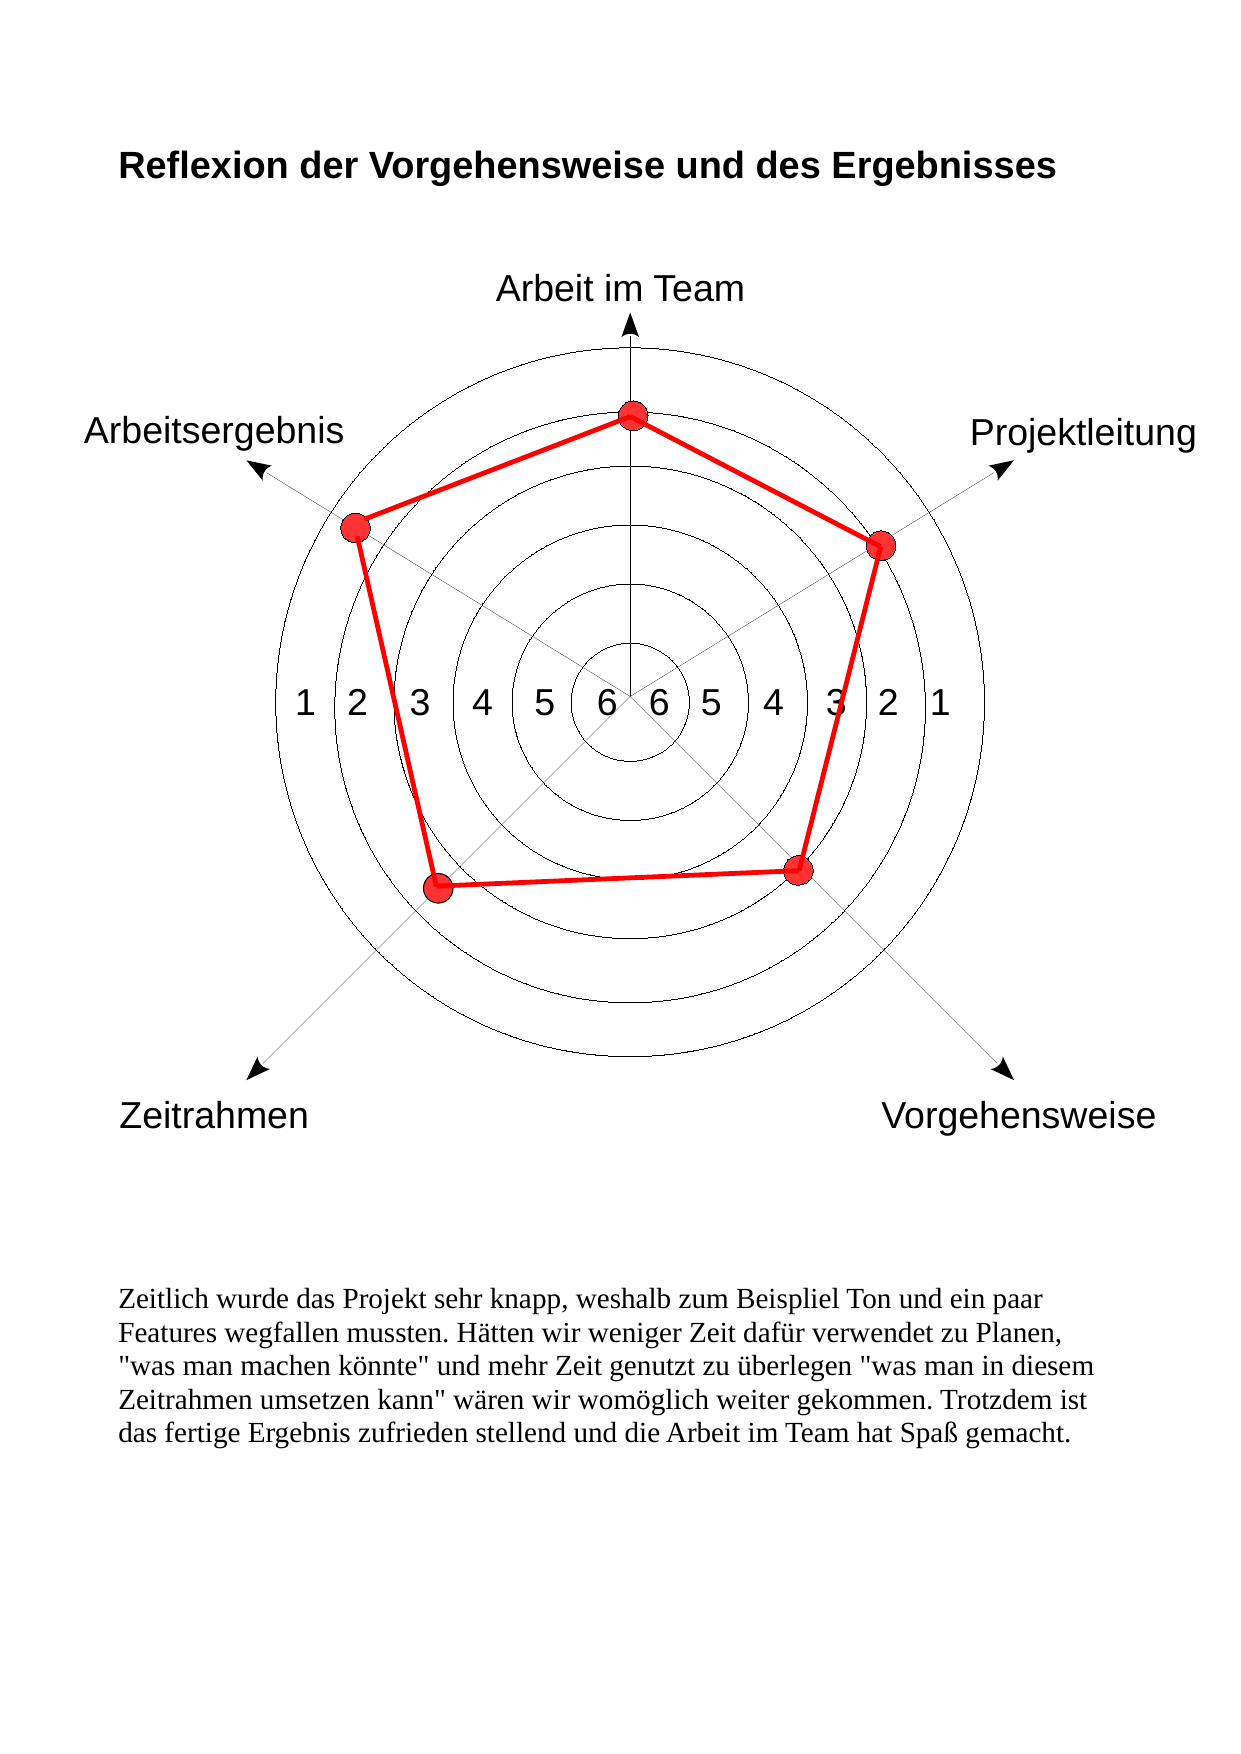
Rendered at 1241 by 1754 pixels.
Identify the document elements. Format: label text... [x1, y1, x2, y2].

subtitle Reflexion der Vorgehensweise und des Ergebnisses [118, 143, 1122, 187]
text Zeitlich wurde das Projekt sehr knapp, weshalb zum Beispliel Ton und ein paar Features wegfallen mussten. Hätten wir weniger Zeit dafür verwendet zu Planen, "was man machen könnte" und mehr Zeit genutzt zu überlegen "was man in diesem Zeitrahmen umsetzen kann" wären wir womöglich weiter gekommen. Trotzdem ist das fertige Ergebnis zufrieden stellend und die Arbeit im Team hat Spaß gemacht. [118, 1281, 1122, 1449]
